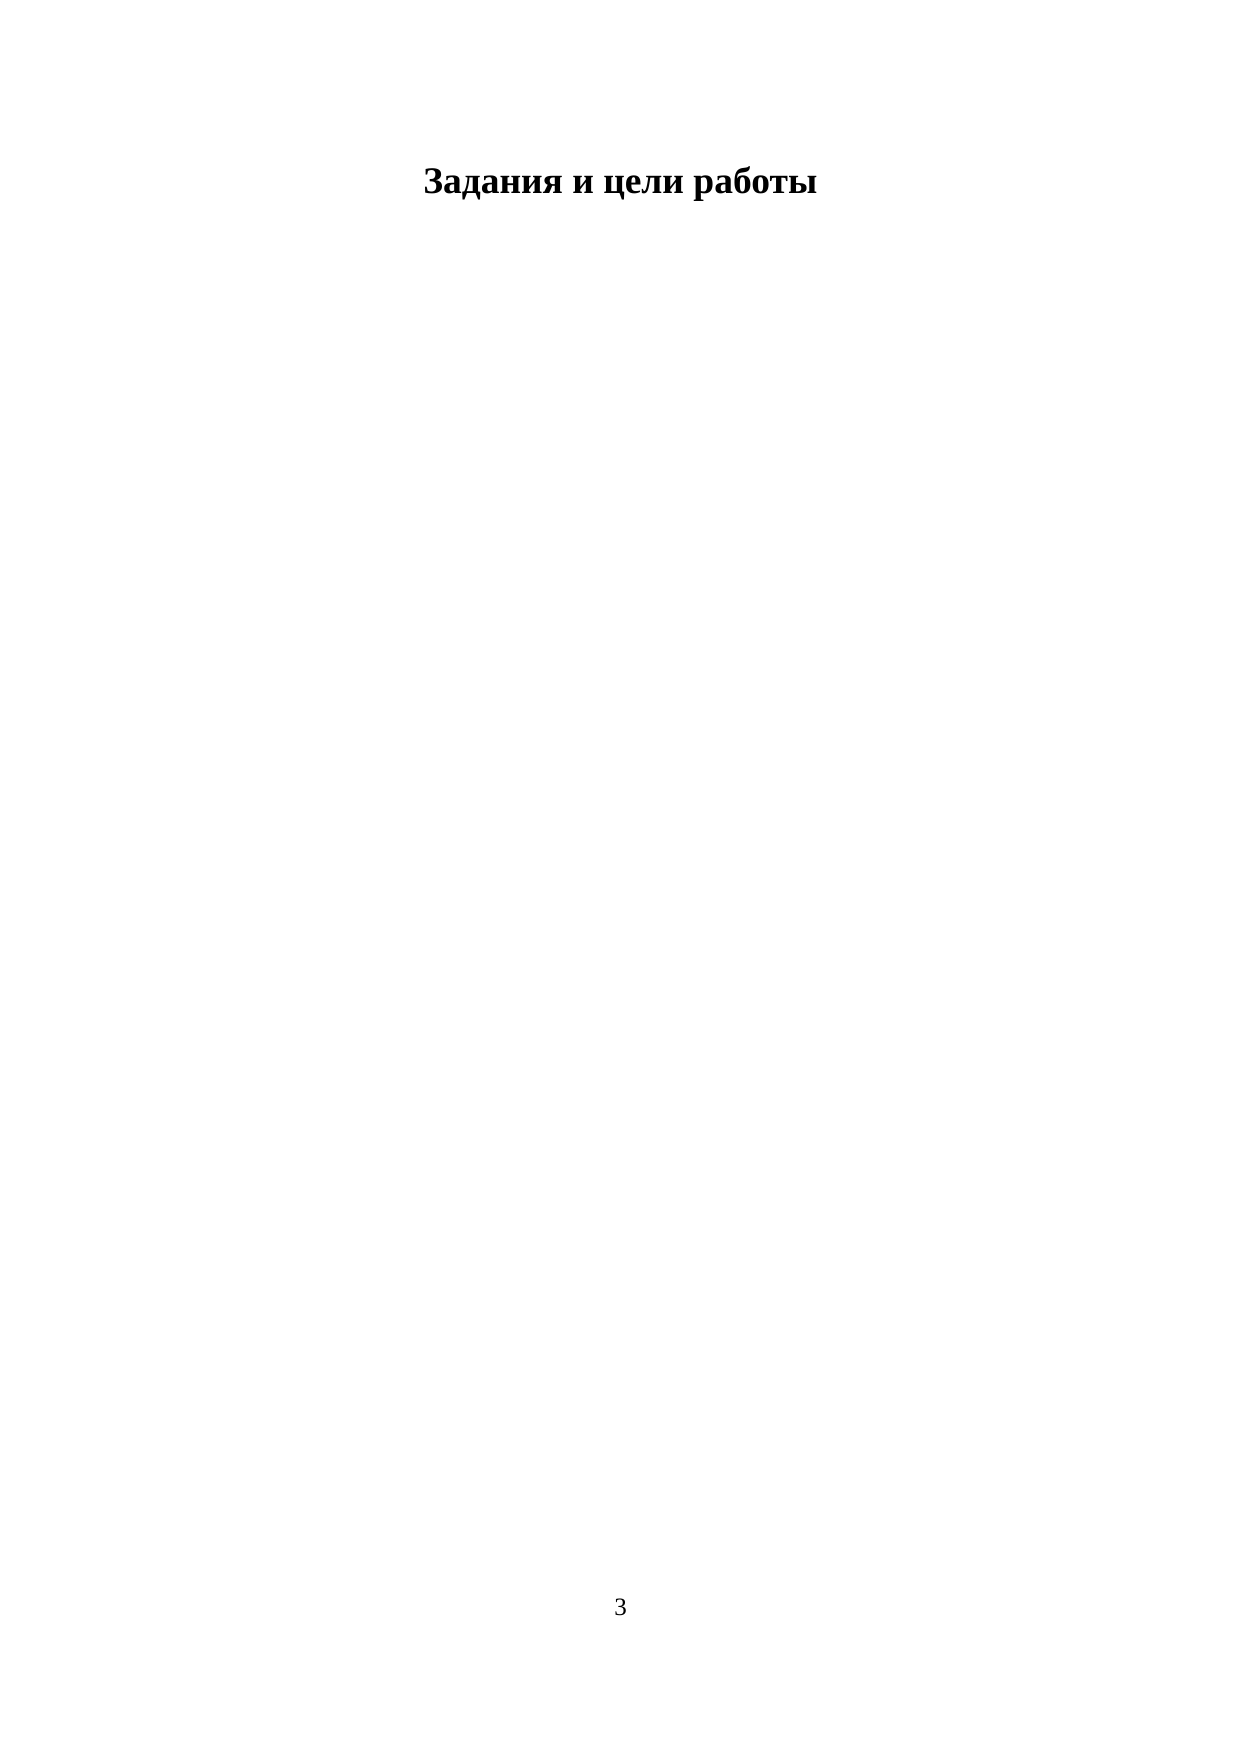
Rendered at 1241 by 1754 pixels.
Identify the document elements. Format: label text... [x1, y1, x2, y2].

subtitle Задания и цели работы [133, 158, 1107, 201]
